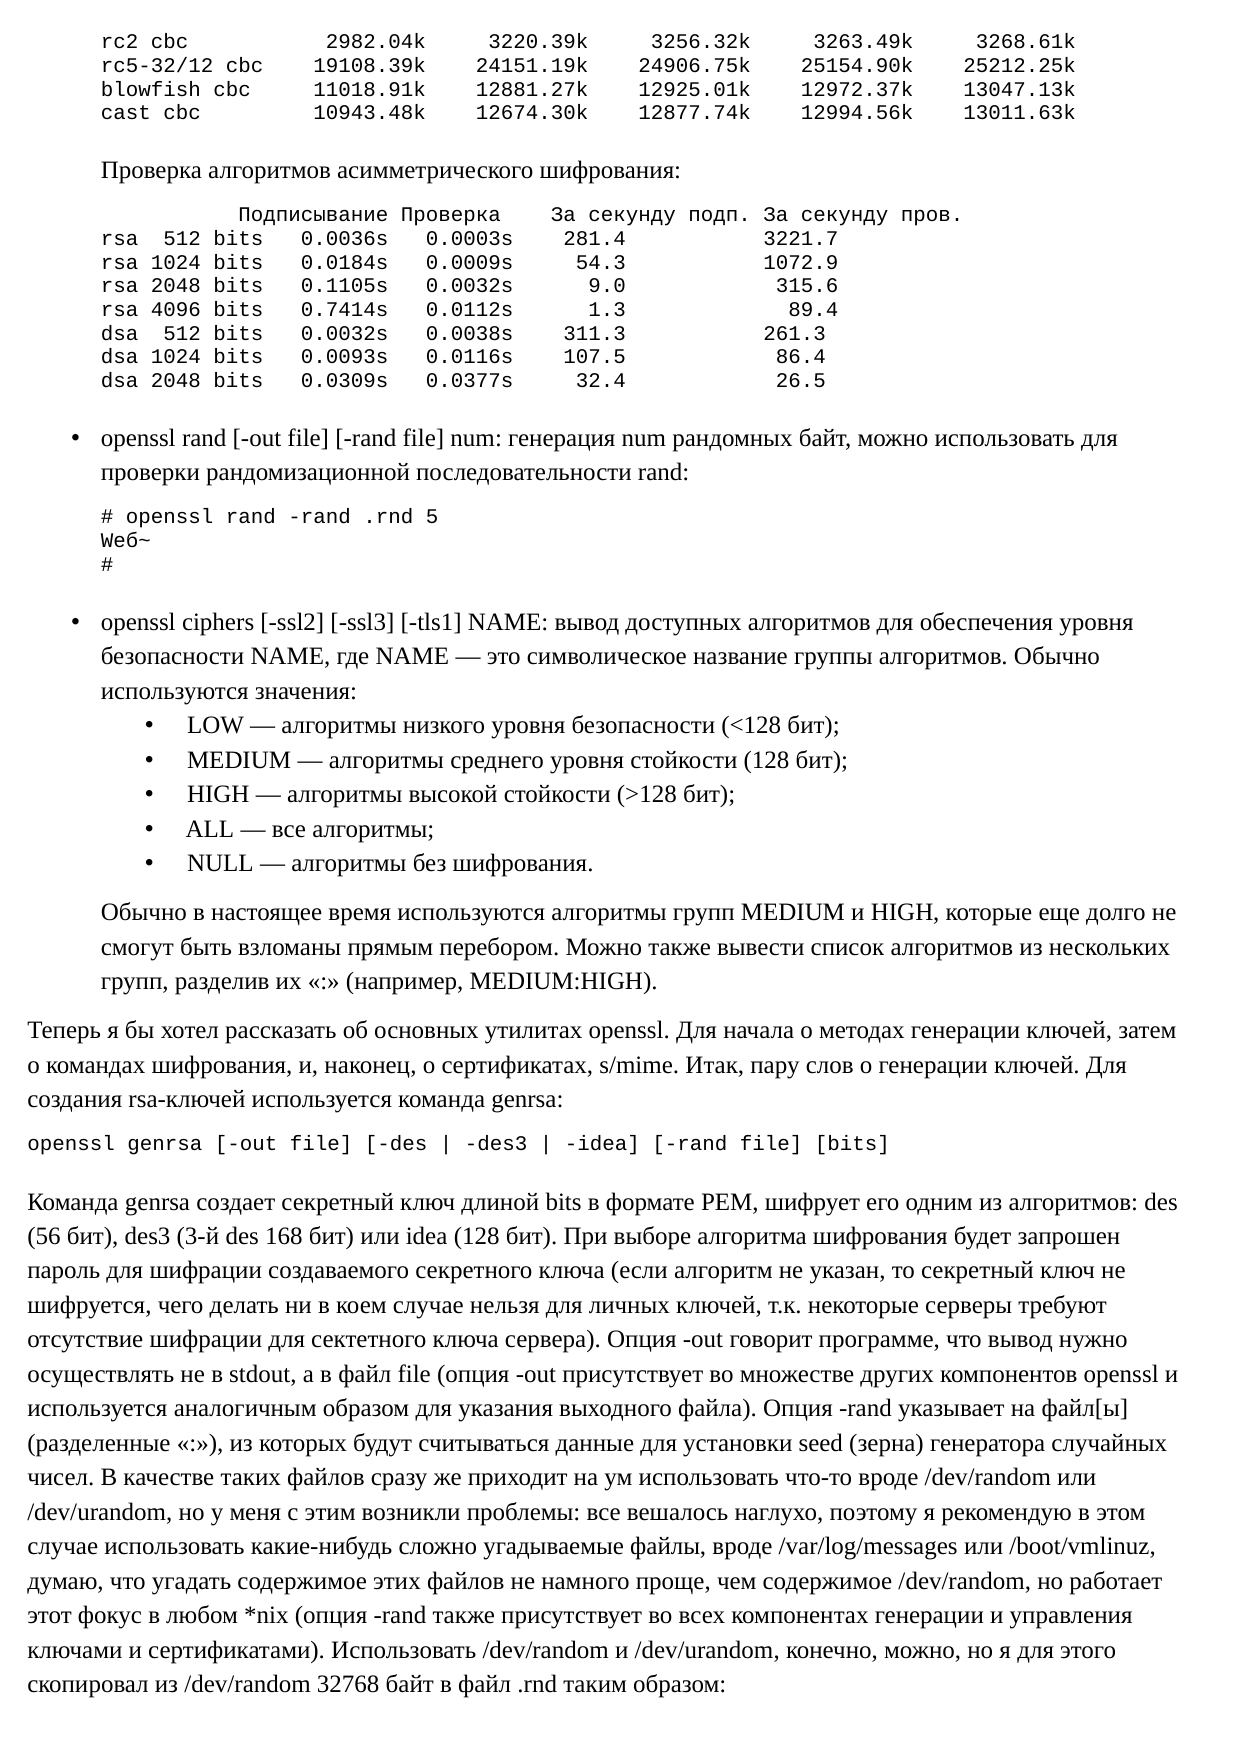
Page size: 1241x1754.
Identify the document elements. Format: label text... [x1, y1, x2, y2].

list rsa 1024 bits 0.0184s 0.0009s 54.3 1072.9 [71, 252, 1185, 275]
list HIGH — алгоритмы высокой стойкости (>128 бит); [145, 779, 1185, 808]
list openssl rand [-out file] [-rand file] num: генерация num рандомных байт, можно использовать для проверки рандомизационной последовательности rand: [71, 423, 1185, 486]
list openssl ciphers [-ssl2] [-ssl3] [-tls1] NAME: вывод доступных алгоритмов для обеспечения уровня безопасности NAME, где NAME — это символическое название группы алгоритмов. Обычно используются значения: [71, 607, 1185, 705]
list LOW — алгоритмы низкого уровня безопасности (<128 бит); [145, 710, 1185, 739]
list rsa 4096 bits 0.7414s 0.0112s 1.3 89.4 [71, 299, 1185, 323]
list Wеб~ [71, 530, 1185, 554]
list ALL — все алгоритмы; [145, 814, 1185, 843]
list dsa 512 bits 0.0032s 0.0038s 311.3 261.3 [71, 323, 1185, 346]
list dsa 1024 bits 0.0093s 0.0116s 107.5 86.4 [71, 346, 1185, 370]
list blowfish cbc 11018.91k 12881.27k 12925.01k 12972.37k 13047.13k [71, 78, 1185, 102]
list rc5-32/12 cbc 19108.39k 24151.19k 24906.75k 25154.90k 25212.25k [71, 55, 1185, 78]
list dsa 2048 bits 0.0309s 0.0377s 32.4 26.5 [71, 370, 1185, 393]
list cast cbc 10943.48k 12674.30k 12877.74k 12994.56k 13011.63k [71, 102, 1185, 126]
text openssl genrsa [-out file] [-des | -des3 | -idea] [-rand file] [bits] [27, 1133, 1185, 1157]
list # [71, 554, 1185, 577]
list rsa 512 bits 0.0036s 0.0003s 281.4 3221.7 [71, 228, 1185, 252]
list MEDIUM — алгоритмы среднего уровня стойкости (128 бит); [145, 745, 1185, 774]
list rsa 2048 bits 0.1105s 0.0032s 9.0 315.6 [71, 275, 1185, 299]
list rc2 cbc 2982.04k 3220.39k 3256.32k 3263.49k 3268.61k [71, 31, 1185, 55]
list Подписывание Проверка За секунду подп. За секунду пров. [71, 204, 1185, 228]
list Обычно в настоящее время используются алгоритмы групп MEDIUM и HIGH, которые еще долго не смогут быть взломаны прямым перебором. Можно также вывести список алгоритмов из нескольких групп, разделив их «:» (например, MEDIUM:HIGH). [71, 897, 1185, 995]
list Проверка алгоритмов асимметрического шифрования: [71, 155, 1185, 184]
list NULL — алгоритмы без шифрования. [145, 848, 1185, 877]
text Команда genrsa создает секретный ключ длиной bits в формате PEM, шифрует его одним из алгоритмов: des (56 бит), des3 (3-й des 168 бит) или idea (128 бит). При выборе алгоритма шифрования будет запрошен пароль для шифрации создаваемого секретного ключа (если алгоритм не указан, то секретный ключ не шифруется, чего делать ни в коем случае нельзя для личных ключей, т.к. некоторые серверы требуют отсутствие шифрации для сектетного ключа сервера). Опция -out говорит программе, что вывод нужно осуществлять не в stdout, а в файл file (опция -out присутствует во множестве других компонентов openssl и используется аналогичным образом для указания выходного файла). Опция -rand указывает на файл[ы] (разделенные «:»), из которых будут считываться данные для установки seed (зерна) генератора случайных чисел. В качестве таких файлов сразу же приходит на ум использовать что-то вроде /dev/random или /dev/urandom, но у меня с этим возникли проблемы: все вешалось наглухо, поэтому я рекомендую в этом случае использовать какие-нибудь сложно угадываемые файлы, вроде /var/log/messages или /boot/vmlinuz, думаю, что угадать содержимое этих файлов не намного проще, чем содержимое /dev/random, но работает этот фокус в любом *nix (опция -rand также присутствует во всех компонентах генерации и управления ключами и сертификатами). Использовать /dev/random и /dev/urandom, конечно, можно, но я для этого скопировал из /dev/random 32768 байт в файл .rnd таким образом: [27, 1187, 1185, 1698]
text Теперь я бы хотел рассказать об основных утилитах openssl. Для начала о методах генерации ключей, затем о командах шифрования, и, наконец, о сертификатах, s/mime. Итак, пару слов о генерации ключей. Для создания rsa-ключей используется команда genrsa: [27, 1015, 1185, 1113]
list # openssl rand -rand .rnd 5 [71, 507, 1185, 530]
